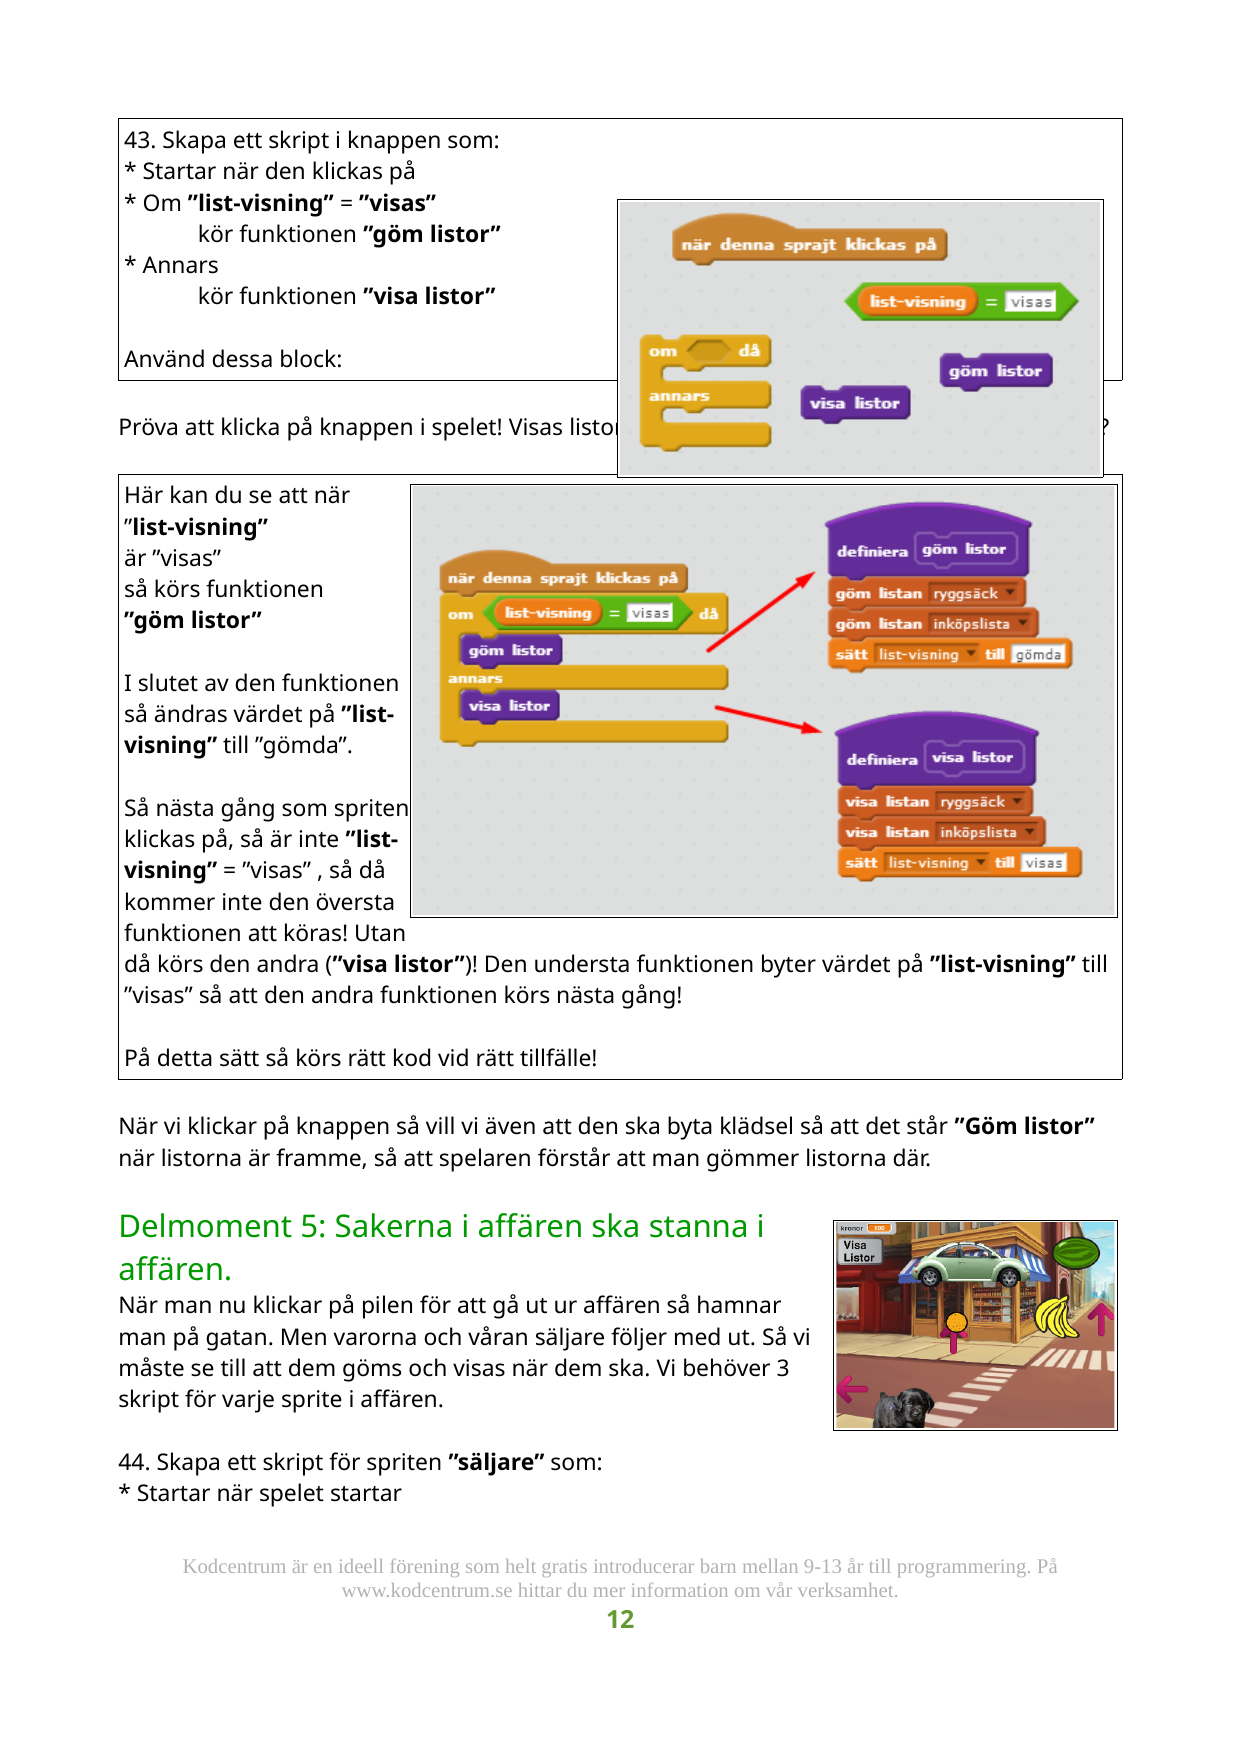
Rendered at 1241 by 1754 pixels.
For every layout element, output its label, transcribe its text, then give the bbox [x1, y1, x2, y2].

text 44. Skapa ett skript för spriten ”säljare” som: [118, 1445, 1122, 1477]
table_header 43. Skapa ett skript i knappen som: * Startar när den klickas på * Om ”list-visning” = ”visas” kör funktionen ”göm listor” * Annars kör funktionen ”visa listor” Använd dessa block: [618, 200, 1103, 477]
picture [412, 486, 1115, 915]
picture [836, 1222, 1115, 1428]
text När vi klickar på knappen så vill vi även att den ska byta klädsel så att det står ”Göm listor” när listorna är framme, så att spelaren förstår att man gömmer listorna där. [118, 1110, 1122, 1173]
text När man nu klickar på pilen för att gå ut ur affären så hamnar man på gatan. Men varorna och våran säljare följer med ut. Så vi måste se till att dem göms och visas när dem ska. Vi behöver 3 skript för varje sprite i affären. [118, 1289, 833, 1414]
text * Startar när spelet startar [118, 1477, 1122, 1508]
table_header Här kan du se att när ”list-visning” är ”visas” så körs funktionen ”göm listor” I slutet av den funktionen så ändras värdet på ”list-visning” till ”gömda”. Så nästa gång som spriten klickas på, så är inte ”list-visning” = ”visas” , så då kommer inte den översta [119, 475, 1122, 914]
table_header 43. Skapa ett skript i knappen som: * Startar när den klickas på * Om ”list-visning” = ”visas” kör funktionen ”göm listor” * Annars kör funktionen ”visa listor” Använd dessa block: [119, 119, 1122, 380]
table_header funktionen att köras! Utan då körs den andra (”visa listor”)! Den understa funktionen byter värdet på ”list-visning” till ”visas” så att den andra funktionen körs nästa gång! På detta sätt så körs rätt kod vid rätt tillfälle! [119, 915, 1122, 1079]
text Pröva att klicka på knappen i spelet! Visas listorna varannan gång och göms varannan gång? [118, 411, 617, 442]
text Delmoment 5: Sakerna i affären ska stanna i affären. [118, 1204, 1122, 1289]
picture [620, 202, 1100, 475]
